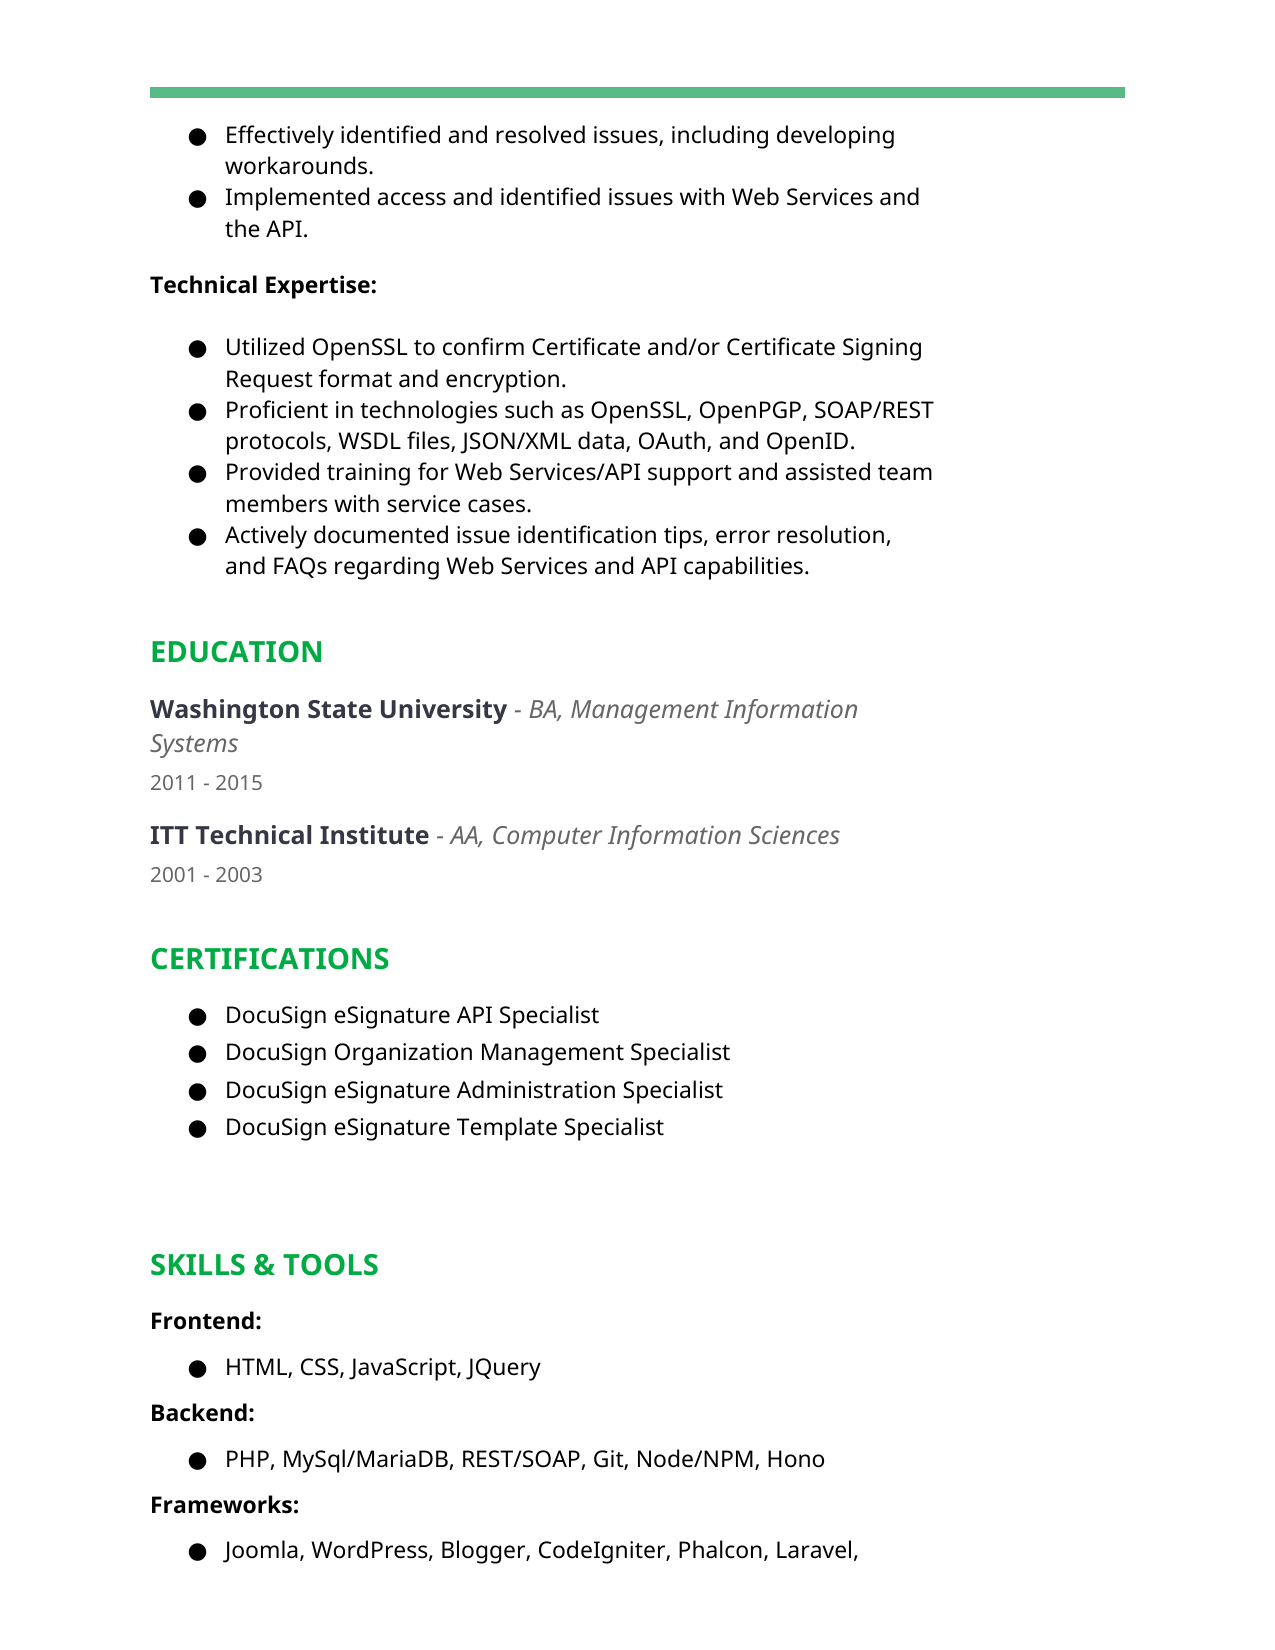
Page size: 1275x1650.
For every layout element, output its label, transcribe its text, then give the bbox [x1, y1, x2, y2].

text Frameworks: [150, 1488, 937, 1520]
subtitle EDUCATION [150, 631, 937, 671]
text 2001 - 2003 [150, 860, 937, 888]
list Actively documented issue identification tips, error resolution, and FAQs regarding Web Services and API capabilities. [187, 519, 937, 581]
text Technical Expertise: [150, 269, 937, 300]
subtitle ITT Technical Institute - AA, Computer Information Sciences [150, 817, 937, 852]
list DocuSign Organization Management Specialist [187, 1036, 937, 1068]
list Effectively identified and resolved issues, including developing workarounds. [187, 119, 937, 181]
list Joomla, WordPress, Blogger, CodeIgniter, Phalcon, Laravel, [187, 1534, 937, 1566]
picture [150, 87, 1125, 98]
list Provided training for Web Services/API support and assisted team members with service cases. [187, 456, 937, 519]
text Backend: [150, 1397, 937, 1428]
text 2011 - 2015 [150, 768, 937, 797]
list Implemented access and identified issues with Web Services and the API. [187, 181, 937, 244]
list Utilized OpenSSL to confirm Certificate and/or Certificate Signing Request format and encryption. [187, 331, 937, 394]
list DocuSign eSignature Template Specialist [187, 1111, 937, 1143]
text Frontend: [150, 1305, 937, 1336]
subtitle SKILLS & TOOLS [150, 1245, 937, 1284]
list DocuSign eSignature Administration Specialist [187, 1074, 937, 1105]
subtitle CERTIFICATIONS [150, 938, 937, 978]
list PHP, MySql/MariaDB, REST/SOAP, Git, Node/NPM, Hono [187, 1443, 937, 1474]
list Proficient in technologies such as OpenSSL, OpenPGP, SOAP/REST protocols, WSDL files, JSON/XML data, OAuth, and OpenID. [187, 394, 937, 456]
subtitle Washington State University - BA, Management Information Systems [150, 692, 937, 760]
list HTML, CSS, JavaScript, JQuery [187, 1351, 937, 1382]
list DocuSign eSignature API Specialist [187, 999, 937, 1030]
